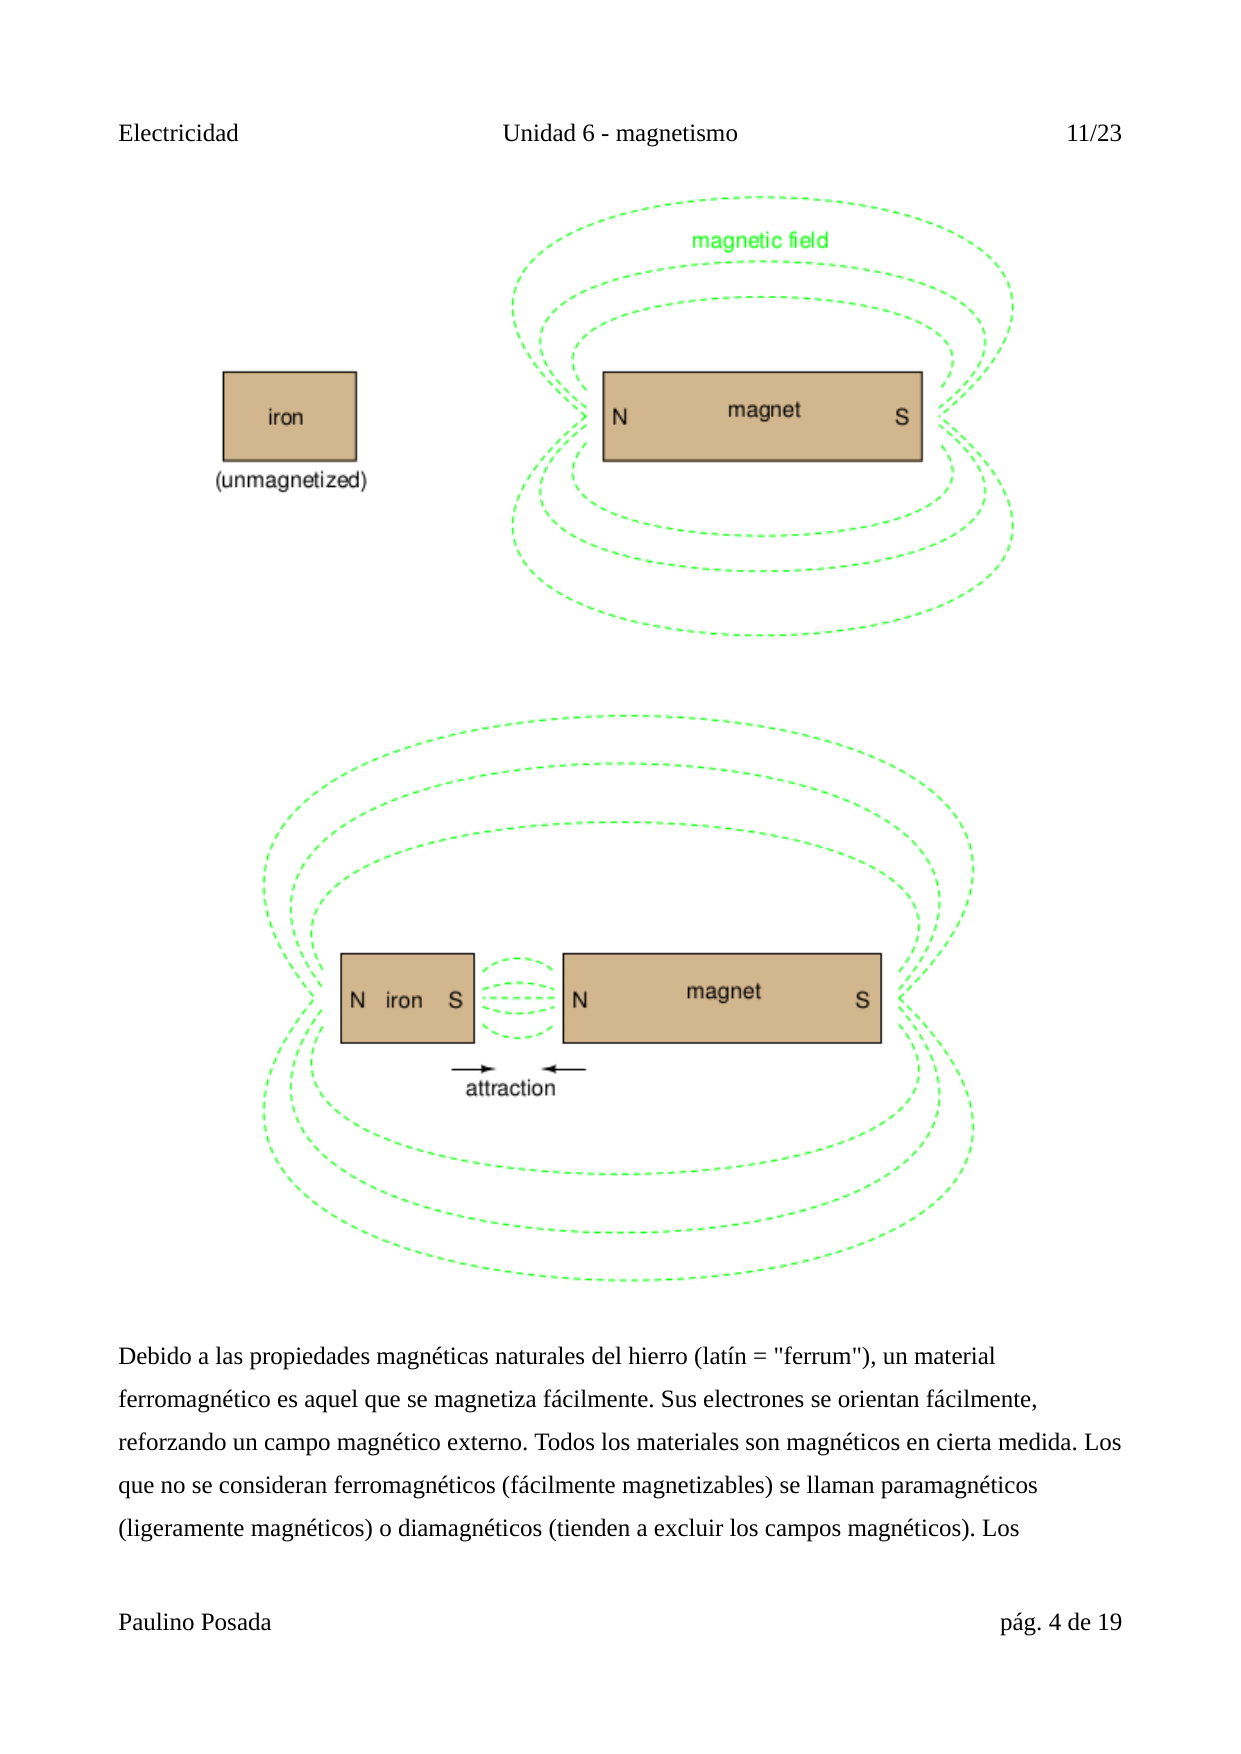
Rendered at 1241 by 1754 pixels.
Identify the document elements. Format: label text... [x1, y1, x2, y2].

picture [231, 709, 1009, 1293]
text Debido a las propiedades magnéticas naturales del hierro (latín = "ferrum"), un material ferromagnético es aquel que se magnetiza fácilmente. Sus electrones se orientan fácilmente, reforzando un campo magnético externo. Todos los materiales son magnéticos en cierta medida. Los que no se consideran ferromagnéticos (fácilmente magnetizables) se llaman paramagnéticos (ligeramente magnéticos) o diamagnéticos (tienden a excluir los campos magnéticos). Los [118, 1341, 1122, 1542]
picture [198, 176, 1042, 655]
